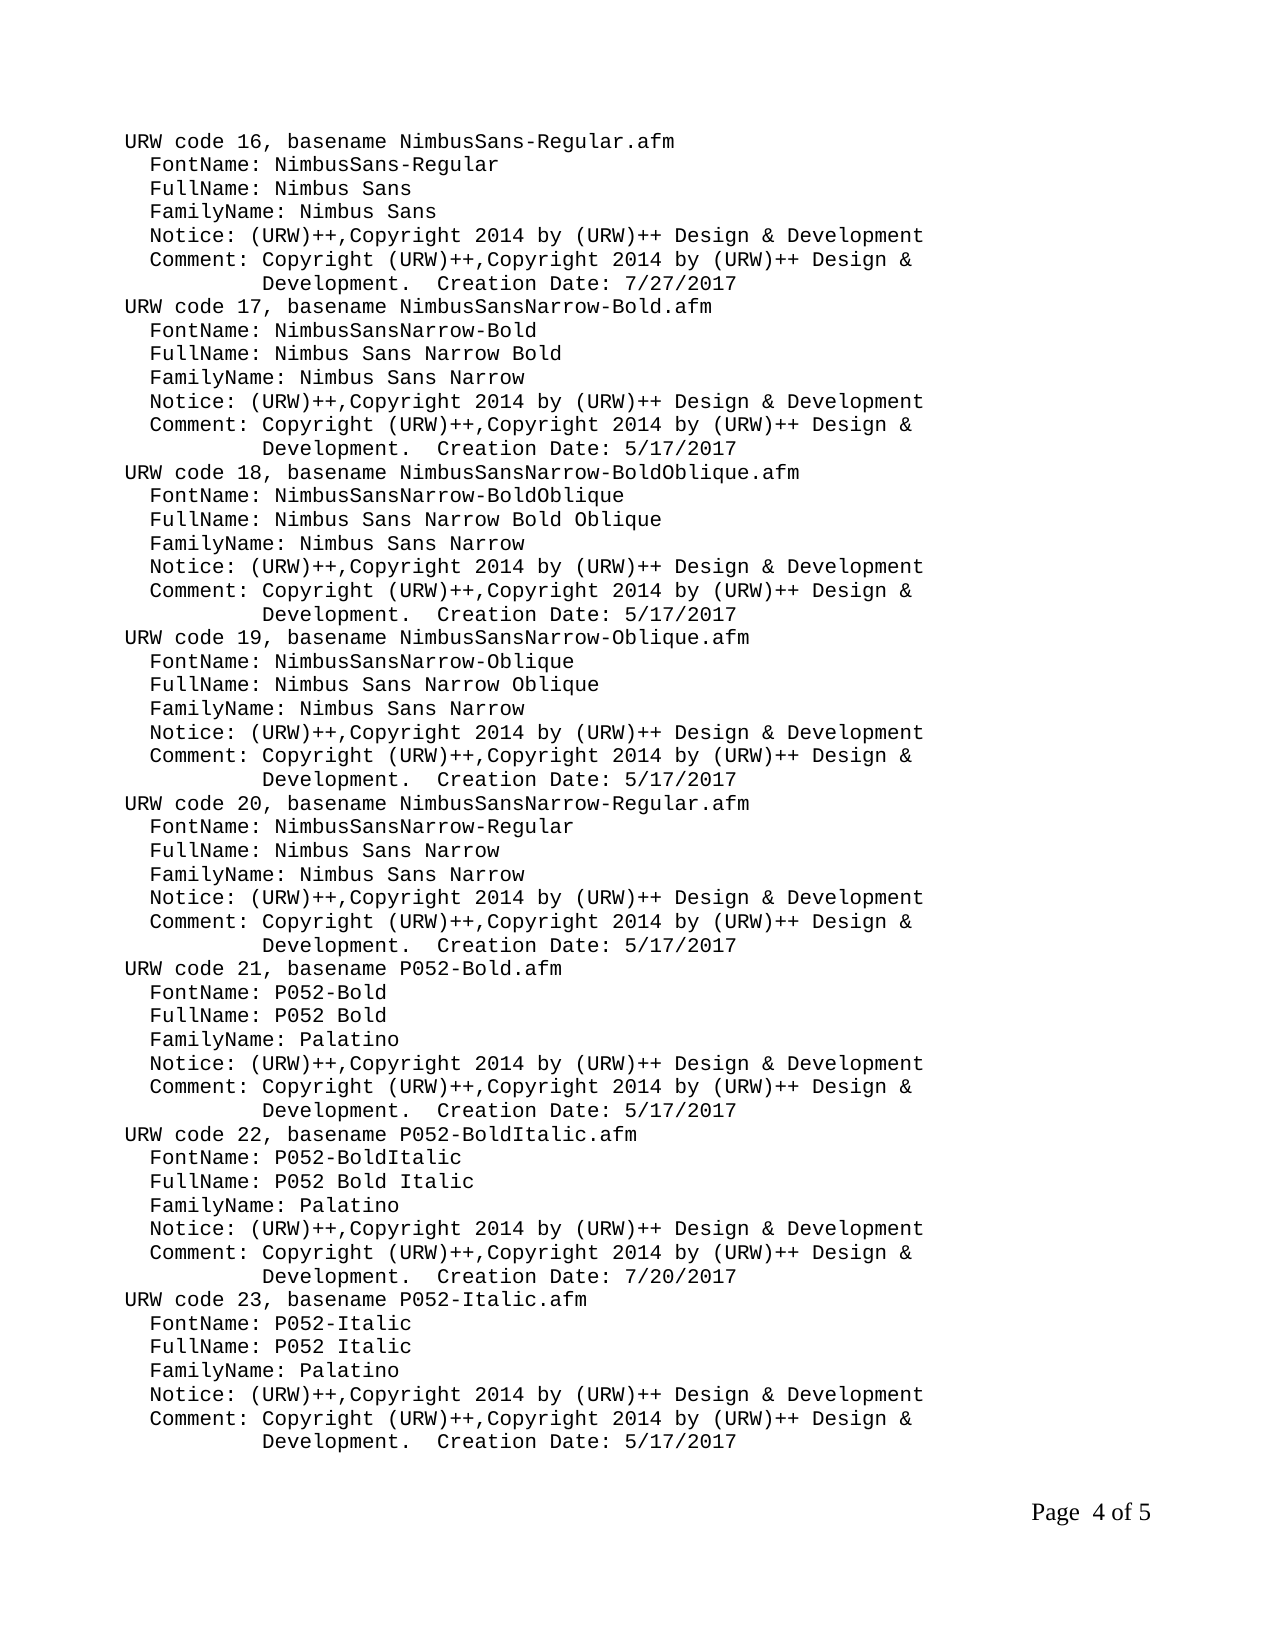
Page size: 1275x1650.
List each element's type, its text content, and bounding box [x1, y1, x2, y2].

text FontName: P052-Bold [118, 982, 1157, 1006]
text Development. Creation Date: 5/17/2017 [118, 438, 1157, 462]
text Comment: Copyright (URW)++,Copyright 2014 by (URW)++ Design & [118, 580, 1157, 603]
text FontName: NimbusSansNarrow-BoldOblique [118, 485, 1157, 509]
text FullName: Nimbus Sans Narrow [118, 840, 1157, 864]
text Development. Creation Date: 7/20/2017 [118, 1266, 1157, 1289]
text FamilyName: Nimbus Sans Narrow [118, 698, 1157, 722]
text URW code 19, basename NimbusSansNarrow-Oblique.afm [118, 627, 1157, 651]
text FontName: P052-Italic [118, 1313, 1157, 1337]
text FontName: NimbusSansNarrow-Bold [118, 320, 1157, 343]
text FontName: NimbusSansNarrow-Oblique [118, 651, 1157, 674]
text Notice: (URW)++,Copyright 2014 by (URW)++ Design & Development [118, 722, 1157, 745]
text Development. Creation Date: 5/17/2017 [118, 934, 1157, 958]
text Notice: (URW)++,Copyright 2014 by (URW)++ Design & Development [118, 887, 1157, 911]
text FamilyName: Palatino [118, 1360, 1157, 1384]
text Notice: (URW)++,Copyright 2014 by (URW)++ Design & Development [118, 1053, 1157, 1076]
text Notice: (URW)++,Copyright 2014 by (URW)++ Design & Development [118, 391, 1157, 414]
text URW code 16, basename NimbusSans-Regular.afm [118, 124, 1157, 154]
text Comment: Copyright (URW)++,Copyright 2014 by (URW)++ Design & [118, 911, 1157, 934]
text FullName: P052 Bold [118, 1006, 1157, 1029]
text Notice: (URW)++,Copyright 2014 by (URW)++ Design & Development [118, 1218, 1157, 1242]
text FullName: P052 Italic [118, 1337, 1157, 1360]
text URW code 23, basename P052-Italic.afm [118, 1289, 1157, 1313]
text FamilyName: Nimbus Sans Narrow [118, 367, 1157, 391]
text FamilyName: Palatino [118, 1195, 1157, 1218]
text Development. Creation Date: 7/27/2017 [118, 272, 1157, 296]
text FontName: P052-BoldItalic [118, 1147, 1157, 1171]
text URW code 17, basename NimbusSansNarrow-Bold.afm [118, 296, 1157, 320]
text FamilyName: Nimbus Sans Narrow [118, 533, 1157, 556]
text FullName: P052 Bold Italic [118, 1171, 1157, 1195]
text FamilyName: Nimbus Sans [118, 202, 1157, 225]
text URW code 18, basename NimbusSansNarrow-BoldOblique.afm [118, 462, 1157, 485]
text Comment: Copyright (URW)++,Copyright 2014 by (URW)++ Design & [118, 745, 1157, 769]
text Development. Creation Date: 5/17/2017 [118, 1431, 1157, 1455]
text Development. Creation Date: 5/17/2017 [118, 1100, 1157, 1124]
text URW code 20, basename NimbusSansNarrow-Regular.afm [118, 793, 1157, 816]
text Comment: Copyright (URW)++,Copyright 2014 by (URW)++ Design & [118, 1407, 1157, 1431]
text FullName: Nimbus Sans Narrow Oblique [118, 674, 1157, 698]
text FullName: Nimbus Sans Narrow Bold [118, 343, 1157, 367]
text Comment: Copyright (URW)++,Copyright 2014 by (URW)++ Design & [118, 414, 1157, 438]
text Comment: Copyright (URW)++,Copyright 2014 by (URW)++ Design & [118, 1076, 1157, 1100]
text FamilyName: Nimbus Sans Narrow [118, 864, 1157, 887]
text Notice: (URW)++,Copyright 2014 by (URW)++ Design & Development [118, 556, 1157, 580]
text Notice: (URW)++,Copyright 2014 by (URW)++ Design & Development [118, 1384, 1157, 1407]
text FullName: Nimbus Sans Narrow Bold Oblique [118, 509, 1157, 533]
text URW code 21, basename P052-Bold.afm [118, 958, 1157, 982]
text FullName: Nimbus Sans [118, 178, 1157, 202]
text FontName: NimbusSansNarrow-Regular [118, 816, 1157, 840]
text Development. Creation Date: 5/17/2017 [118, 769, 1157, 793]
text FamilyName: Palatino [118, 1029, 1157, 1053]
text Comment: Copyright (URW)++,Copyright 2014 by (URW)++ Design & [118, 1242, 1157, 1266]
text Notice: (URW)++,Copyright 2014 by (URW)++ Design & Development [118, 225, 1157, 249]
text URW code 22, basename P052-BoldItalic.afm [118, 1124, 1157, 1147]
text Comment: Copyright (URW)++,Copyright 2014 by (URW)++ Design & [118, 249, 1157, 272]
text FontName: NimbusSans-Regular [118, 154, 1157, 178]
text Development. Creation Date: 5/17/2017 [118, 603, 1157, 627]
